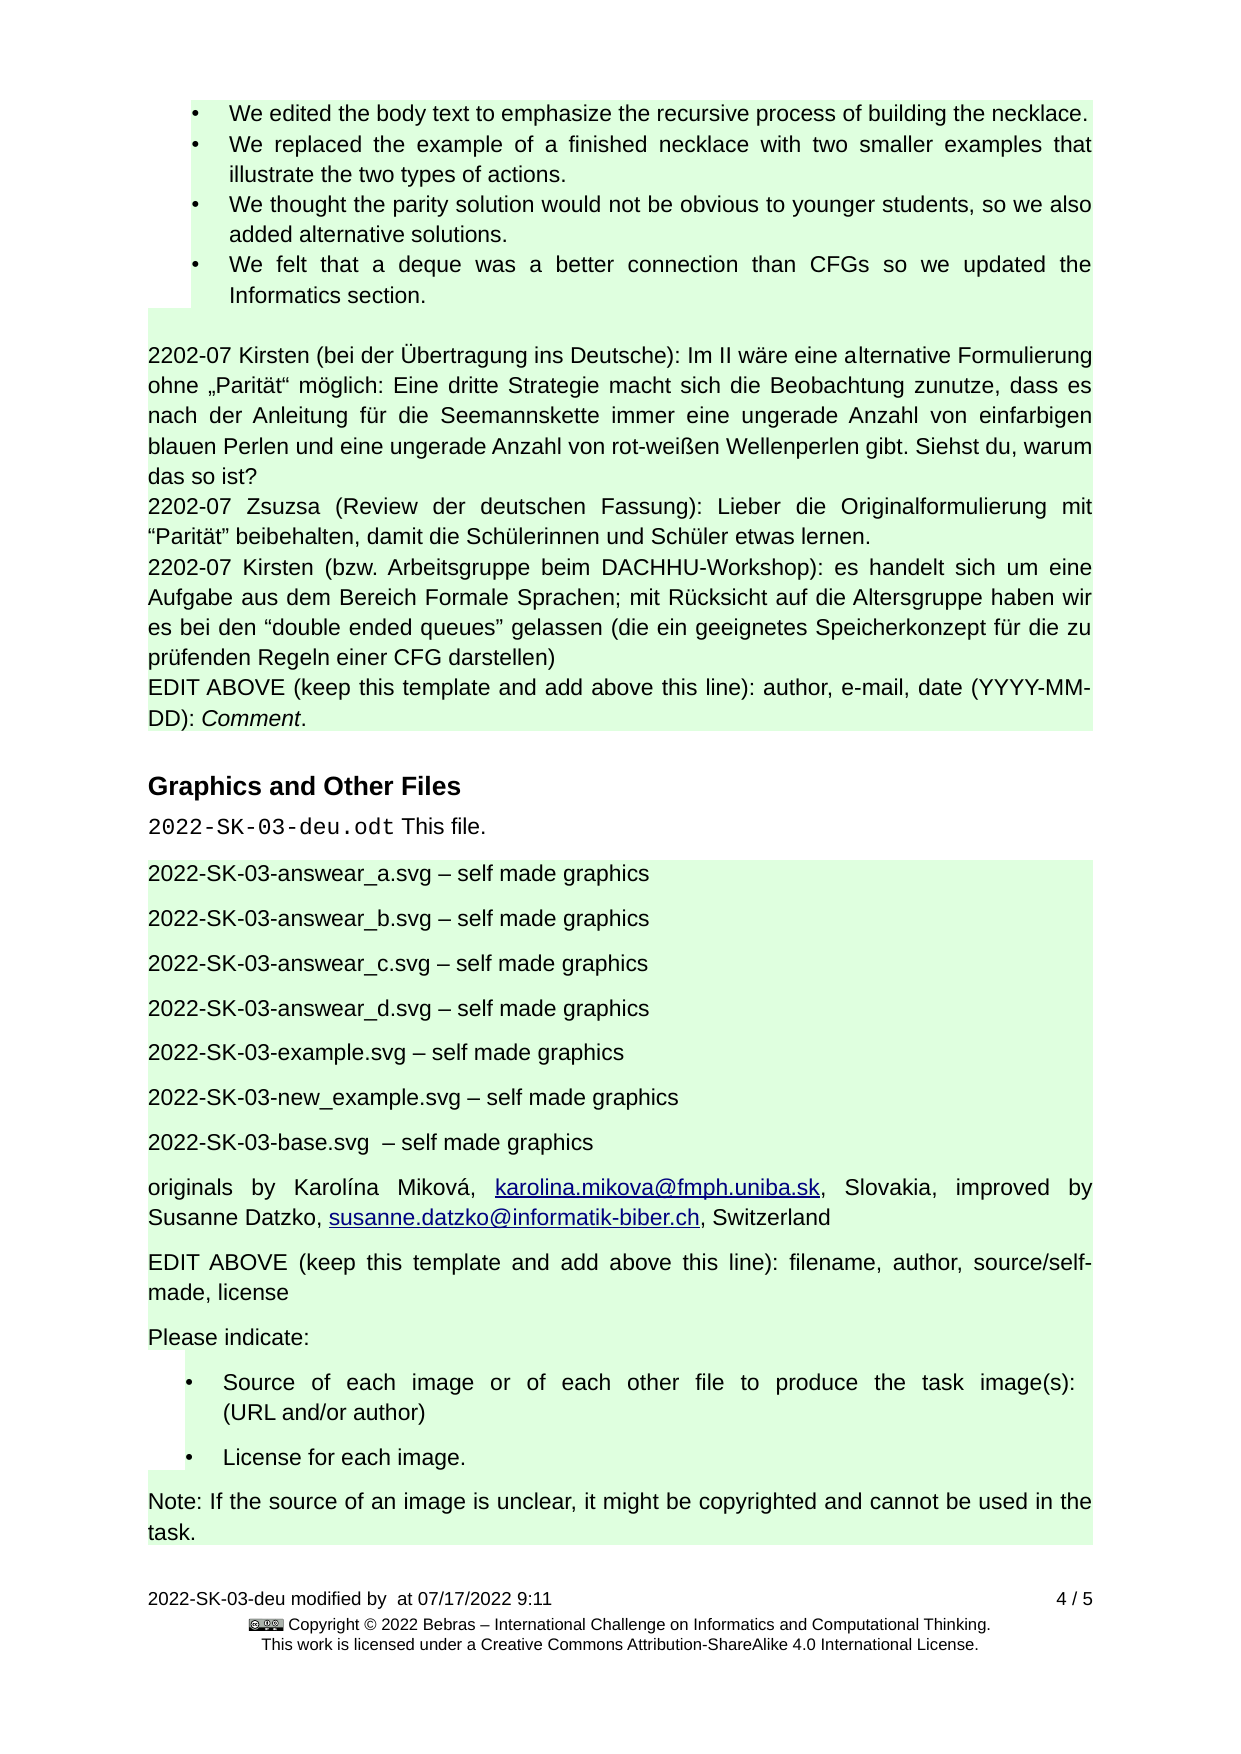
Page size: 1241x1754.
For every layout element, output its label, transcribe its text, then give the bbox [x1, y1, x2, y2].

list We replaced the example of a finished necklace with two smaller examples that illustrate the two types of actions. [191, 131, 1093, 187]
text 2022-SK-03-example.svg – self made graphics [148, 1039, 1093, 1066]
list License for each image. [185, 1443, 1093, 1470]
text 2202-07 Kirsten (bzw. Arbeitsgruppe beim DACHHU-Workshop): es handelt sich um eine Aufgabe aus dem Bereich Formale Sprachen; mit Rücksicht auf die Altersgruppe haben wir es bei den “double ended queues” gelassen (die ein geeignetes Speicherkonzept für die zu prüfenden Regeln einer CFG darstellen) [148, 553, 1093, 671]
text EDIT ABOVE (keep this template and add above this line): author, e-mail, date (YYYY-MM-DD): Comment. [148, 674, 1093, 731]
text 2022-SK-03-answear_c.svg – self made graphics [148, 950, 1093, 976]
text 2202-07 Zsuzsa (Review der deutschen Fassung): Lieber die Originalformulierung mit “Parität” beibehalten, damit die Schülerinnen und Schüler etwas lernen. [148, 493, 1093, 550]
text 2022-SK-03-new_example.svg – self made graphics [148, 1084, 1093, 1110]
text EDIT ABOVE (keep this template and add above this line): filename, author, source/self-made, license [148, 1249, 1093, 1305]
text 2022-SK-03-answear_d.svg – self made graphics [148, 994, 1093, 1021]
list We thought the parity solution would not be obvious to younger students, so we also added alternative solutions. [191, 191, 1093, 248]
list Source of each image or of each other file to produce the task image(s): (URL and/or author) [185, 1368, 1093, 1425]
text Please indicate: [148, 1324, 1093, 1350]
text 2202-07 Kirsten (bei der Übertragung ins Deutsche): Im II wäre eine alternative Formulierung ohne „Parität“ möglich: Eine dritte Strategie macht sich die Beobachtung zunutze, dass es nach der Anleitung für die Seemannskette immer eine ungerade Anzahl von einfarbigen blauen Perlen und eine ungerade Anzahl von rot-weißen Wellenperlen gibt. Siehst du, warum das so ist? [148, 342, 1093, 489]
text 2022-SK-03-base.svg – self made graphics [148, 1129, 1093, 1155]
text originals by Karolína Miková, karolina.mikova@fmph.uniba.sk, Slovakia, improved by Susanne Datzko, susanne.datzko@informatik-biber.ch, Switzerland [148, 1174, 1093, 1230]
text 2022-SK-03-answear_b.svg – self made graphics [148, 905, 1093, 931]
list We edited the body text to emphasize the recursive process of building the necklace. [191, 100, 1093, 127]
text 2022-SK-03-deu.odt This file. [148, 813, 1093, 841]
list We felt that a deque was a better connection than CFGs so we updated the Informatics section. [191, 251, 1093, 308]
subtitle Graphics and Other Files [148, 770, 1093, 801]
text 2022-SK-03-answear_a.svg – self made graphics [148, 860, 1093, 886]
text Note: If the source of an image is unclear, it might be copyrighted and cannot be used in the task. [148, 1488, 1093, 1545]
